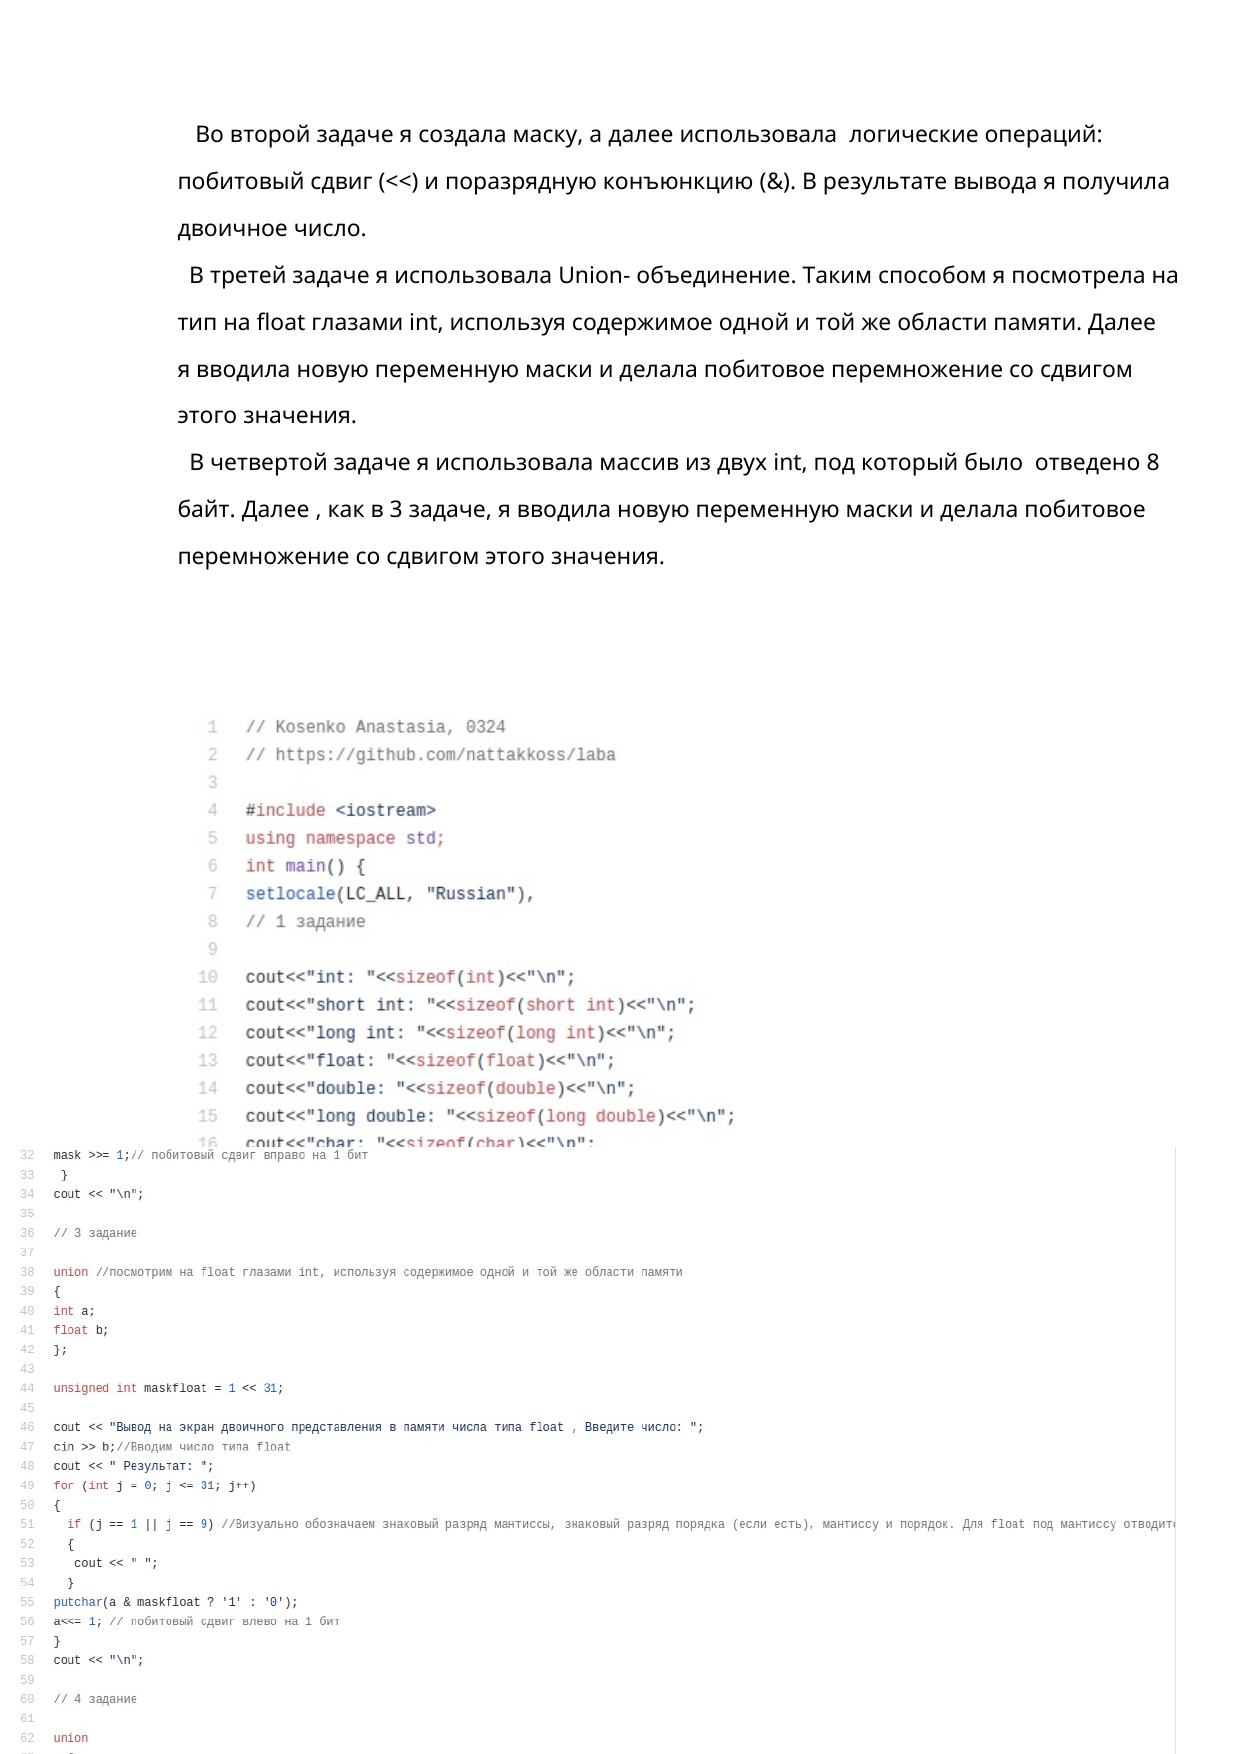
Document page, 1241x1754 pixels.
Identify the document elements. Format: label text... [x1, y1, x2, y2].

text В четвертой задаче я использовала массив из двух int, под который было отведено 8 байт. Далее , как в 3 задаче, я вводила новую переменную маски и делала побитовое перемножение со сдвигом этого значения. [177, 446, 1181, 571]
text Во второй задаче я создала маску, а далее использовала логические операций: побитовый сдвиг (<<) и поразрядную конъюнкцию (&). В результате вывода я получила двоичное число. В третей задаче я использовала Union- объединение. Таким способом я посмотрела на тип на float глазами int, используя содержимое одной и той же области памяти. Далее я вводила новую переменную маски и делала побитовое перемножение со сдвигом этого значения. [177, 118, 1181, 431]
picture [1, 716, 1182, 1754]
